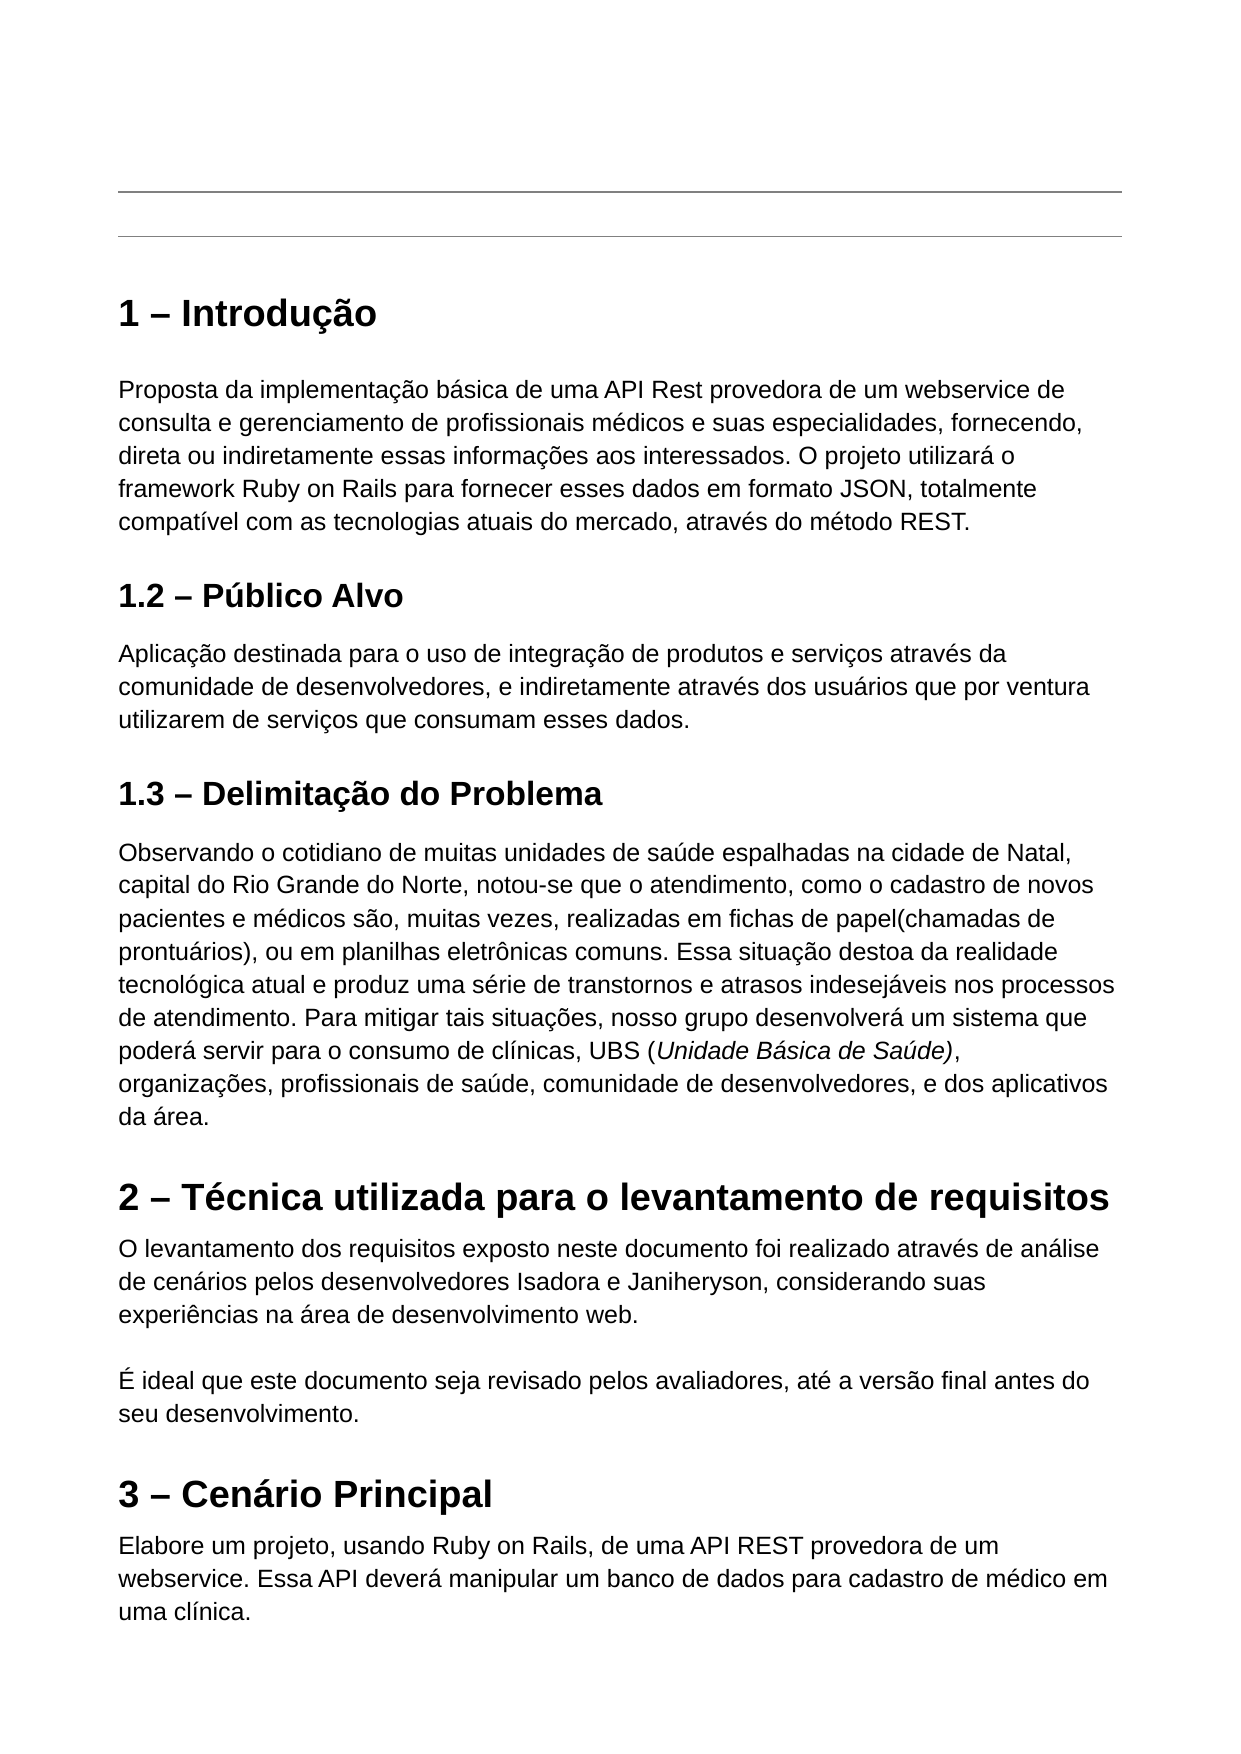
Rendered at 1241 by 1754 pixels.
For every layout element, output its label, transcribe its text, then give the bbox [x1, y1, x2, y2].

subtitle 1 – Introdução [118, 291, 1122, 334]
text O levantamento dos requisitos exposto neste documento foi realizado através de análise de cenários pelos desenvolvedores Isadora e Janiheryson, considerando suas experiências na área de desenvolvimento web. [118, 1230, 1122, 1328]
subtitle 1.2 – Público Alvo [118, 576, 1122, 614]
text Proposta da implementação básica de uma API Rest provedora de um webservice de consulta e gerenciamento de profissionais médicos e suas especialidades, fornecendo, direta ou indiretamente essas informações aos interessados. O projeto utilizará o framework Ruby on Rails para fornecer esses dados em formato JSON, totalmente compatível com as tecnologias atuais do mercado, através do método REST. [118, 347, 1122, 536]
subtitle 3 – Cenário Principal [118, 1471, 1122, 1515]
subtitle 1.3 – Delimitação do Problema [118, 774, 1122, 812]
text Elabore um projeto, usando Ruby on Rails, de uma API REST provedora de um webservice. Essa API deverá manipular um banco de dados para cadastro de médico em uma clínica. [118, 1528, 1122, 1626]
text Aplicação destinada para o uso de integração de produtos e serviços através da comunidade de desenvolvedores, e indiretamente através dos usuários que por ventura utilizarem de serviços que consumam esses dados. [118, 627, 1122, 734]
text Observando o cotidiano de muitas unidades de saúde espalhadas na cidade de Natal, capital do Rio Grande do Norte, notou-se que o atendimento, como o cadastro de novos pacientes e médicos são, muitas vezes, realizadas em fichas de papel(chamadas de prontuários), ou em planilhas eletrônicas comuns. Essa situação destoa da realidade tecnológica atual e produz uma série de transtornos e atrasos indesejáveis nos processos de atendimento. Para mitigar tais situações, nosso grupo desenvolverá um sistema que poderá servir para o consumo de clínicas, UBS (Unidade Básica de Saúde), organizações, profissionais de saúde, comunidade de desenvolvedores, e dos aplicativos da área. [118, 825, 1122, 1130]
text É ideal que este documento seja revisado pelos avaliadores, até a versão final antes do seu desenvolvimento. [118, 1347, 1122, 1428]
subtitle 2 – Técnica utilizada para o levantamento de requisitos [118, 1174, 1122, 1218]
